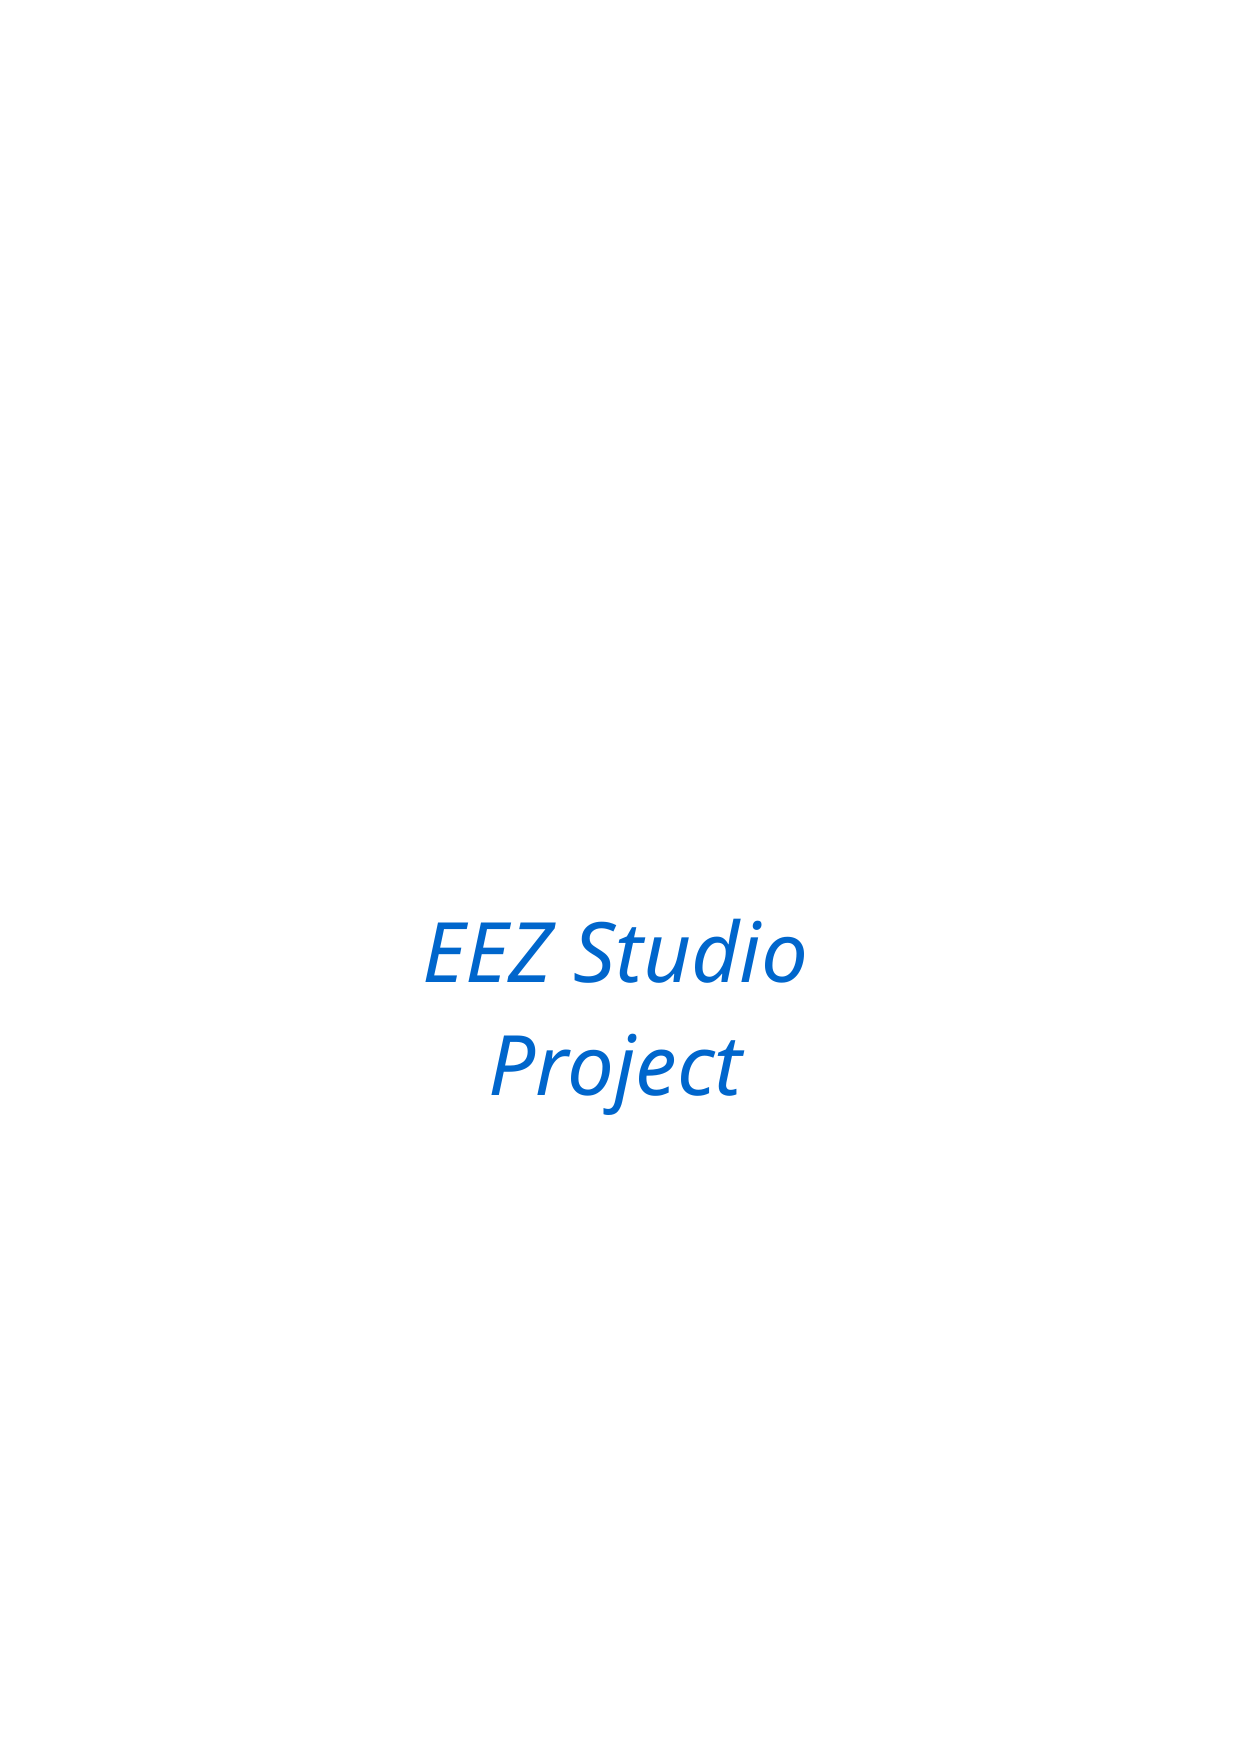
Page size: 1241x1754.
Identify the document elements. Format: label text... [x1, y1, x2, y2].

title EEZ Studio Project [118, 893, 1122, 1120]
